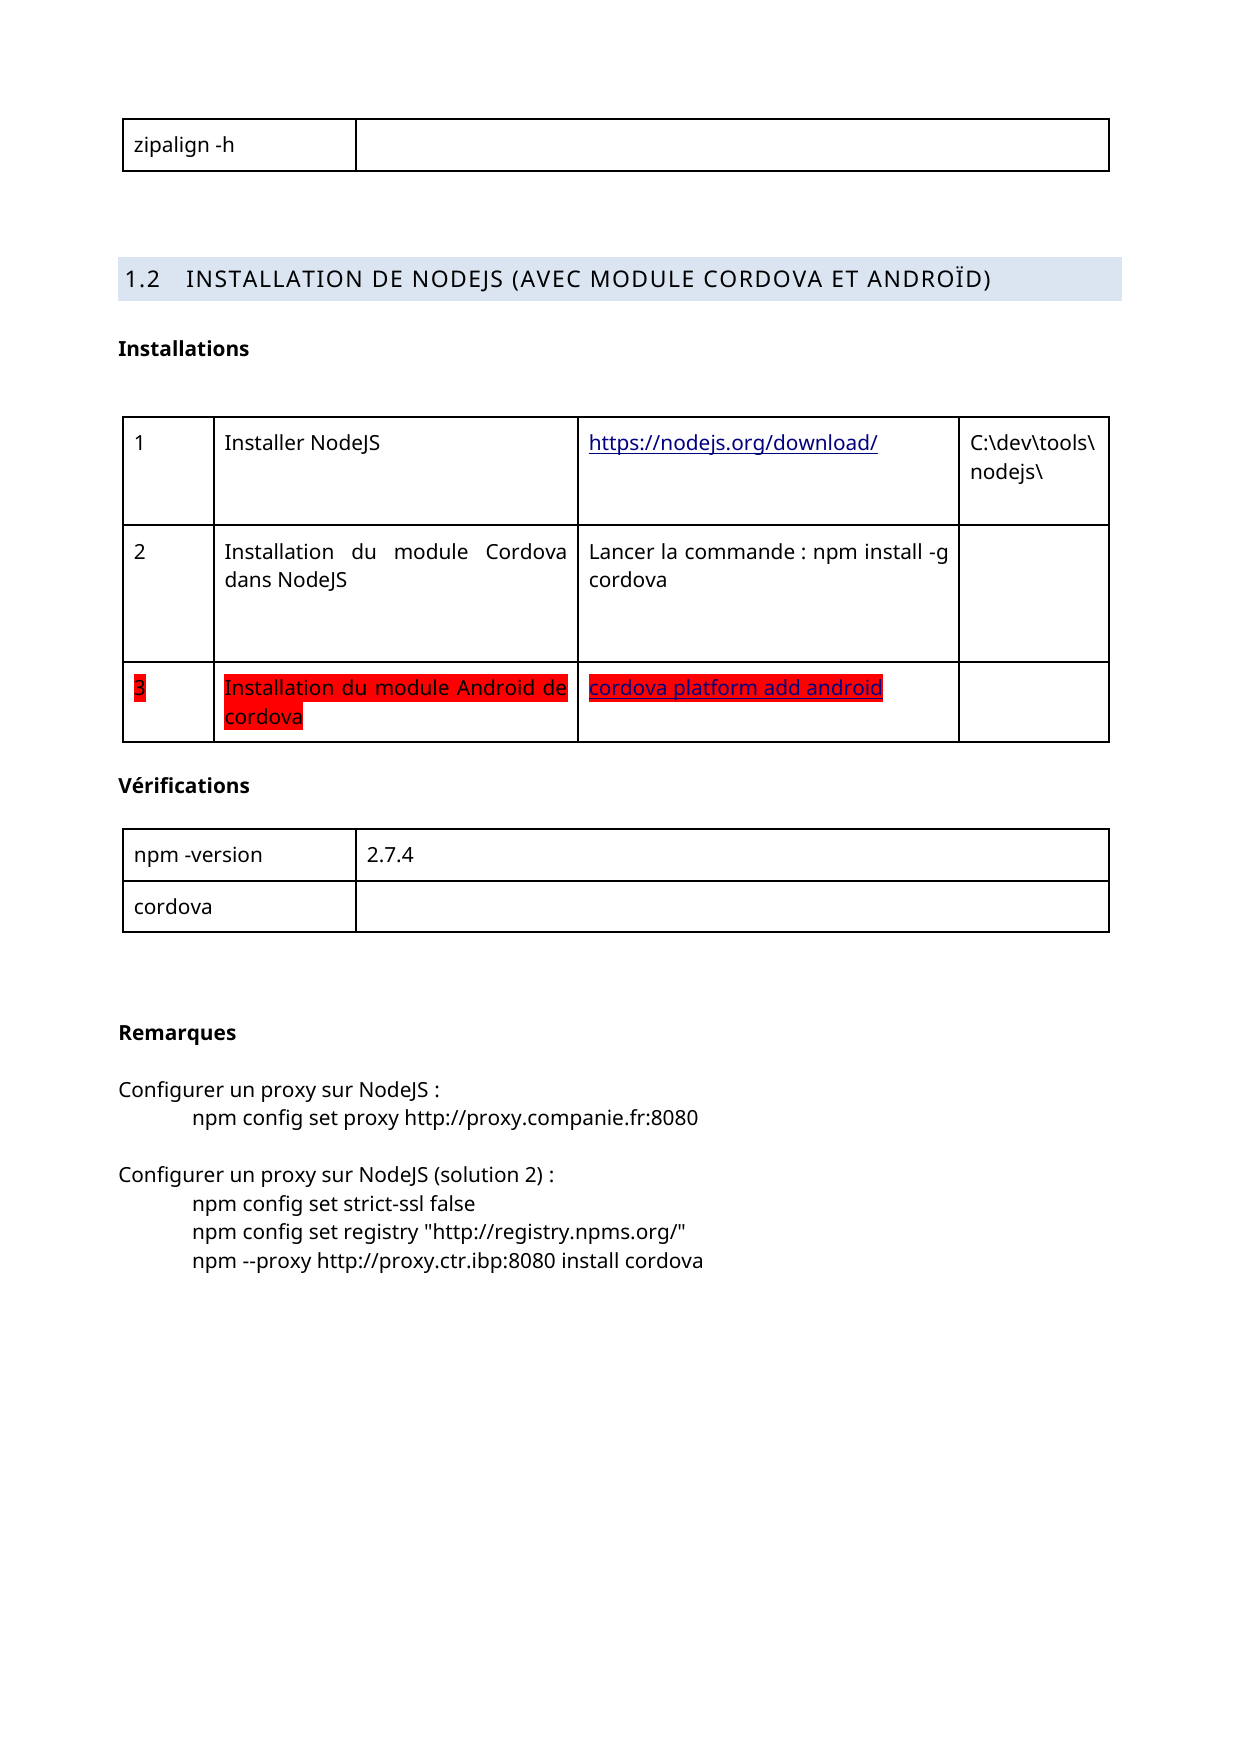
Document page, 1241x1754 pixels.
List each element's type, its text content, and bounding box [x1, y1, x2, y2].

text npm config set strict-ssl false [118, 1189, 1122, 1217]
table_cell Installation du module Android de cordova [215, 663, 577, 741]
table_header 1 [124, 418, 213, 524]
table_cell zipalign -h [124, 120, 355, 169]
table_cell Installation du module Cordova dans NodeJS [215, 526, 577, 661]
table_cell [960, 526, 1108, 661]
table_cell 3 [124, 663, 213, 741]
table_header 2.7.4 [357, 830, 1108, 879]
text Configurer un proxy sur NodeJS (solution 2) : [118, 1160, 1122, 1189]
table_cell 2 [124, 526, 213, 661]
table_cell [960, 663, 1108, 741]
table_header C:\dev\tools\nodejs\ [960, 418, 1108, 524]
text npm config set registry "http://registry.npms.org/" [118, 1217, 1122, 1246]
table_header npm -version [124, 830, 355, 879]
table_header https://nodejs.org/download/ [579, 418, 958, 524]
table_cell cordova platform add android [579, 663, 958, 741]
table_header Installer NodeJS [215, 418, 577, 524]
text npm --proxy http://proxy.ctr.ibp:8080 install cordova [118, 1246, 1122, 1274]
table_cell [357, 120, 1108, 169]
text Vérifications [118, 771, 1122, 800]
text Remarques [118, 1018, 1122, 1047]
text npm config set proxy http://proxy.companie.fr:8080 [118, 1103, 1122, 1132]
subtitle Installation de NodeJS (avec module Cordova et Androïd) [124, 263, 1116, 294]
table_cell cordova [124, 882, 355, 931]
table_cell [357, 882, 1108, 931]
table_cell Lancer la commande : npm install -g cordova [579, 526, 958, 661]
text Installations [118, 334, 1122, 362]
text Configurer un proxy sur NodeJS : [118, 1075, 1122, 1103]
